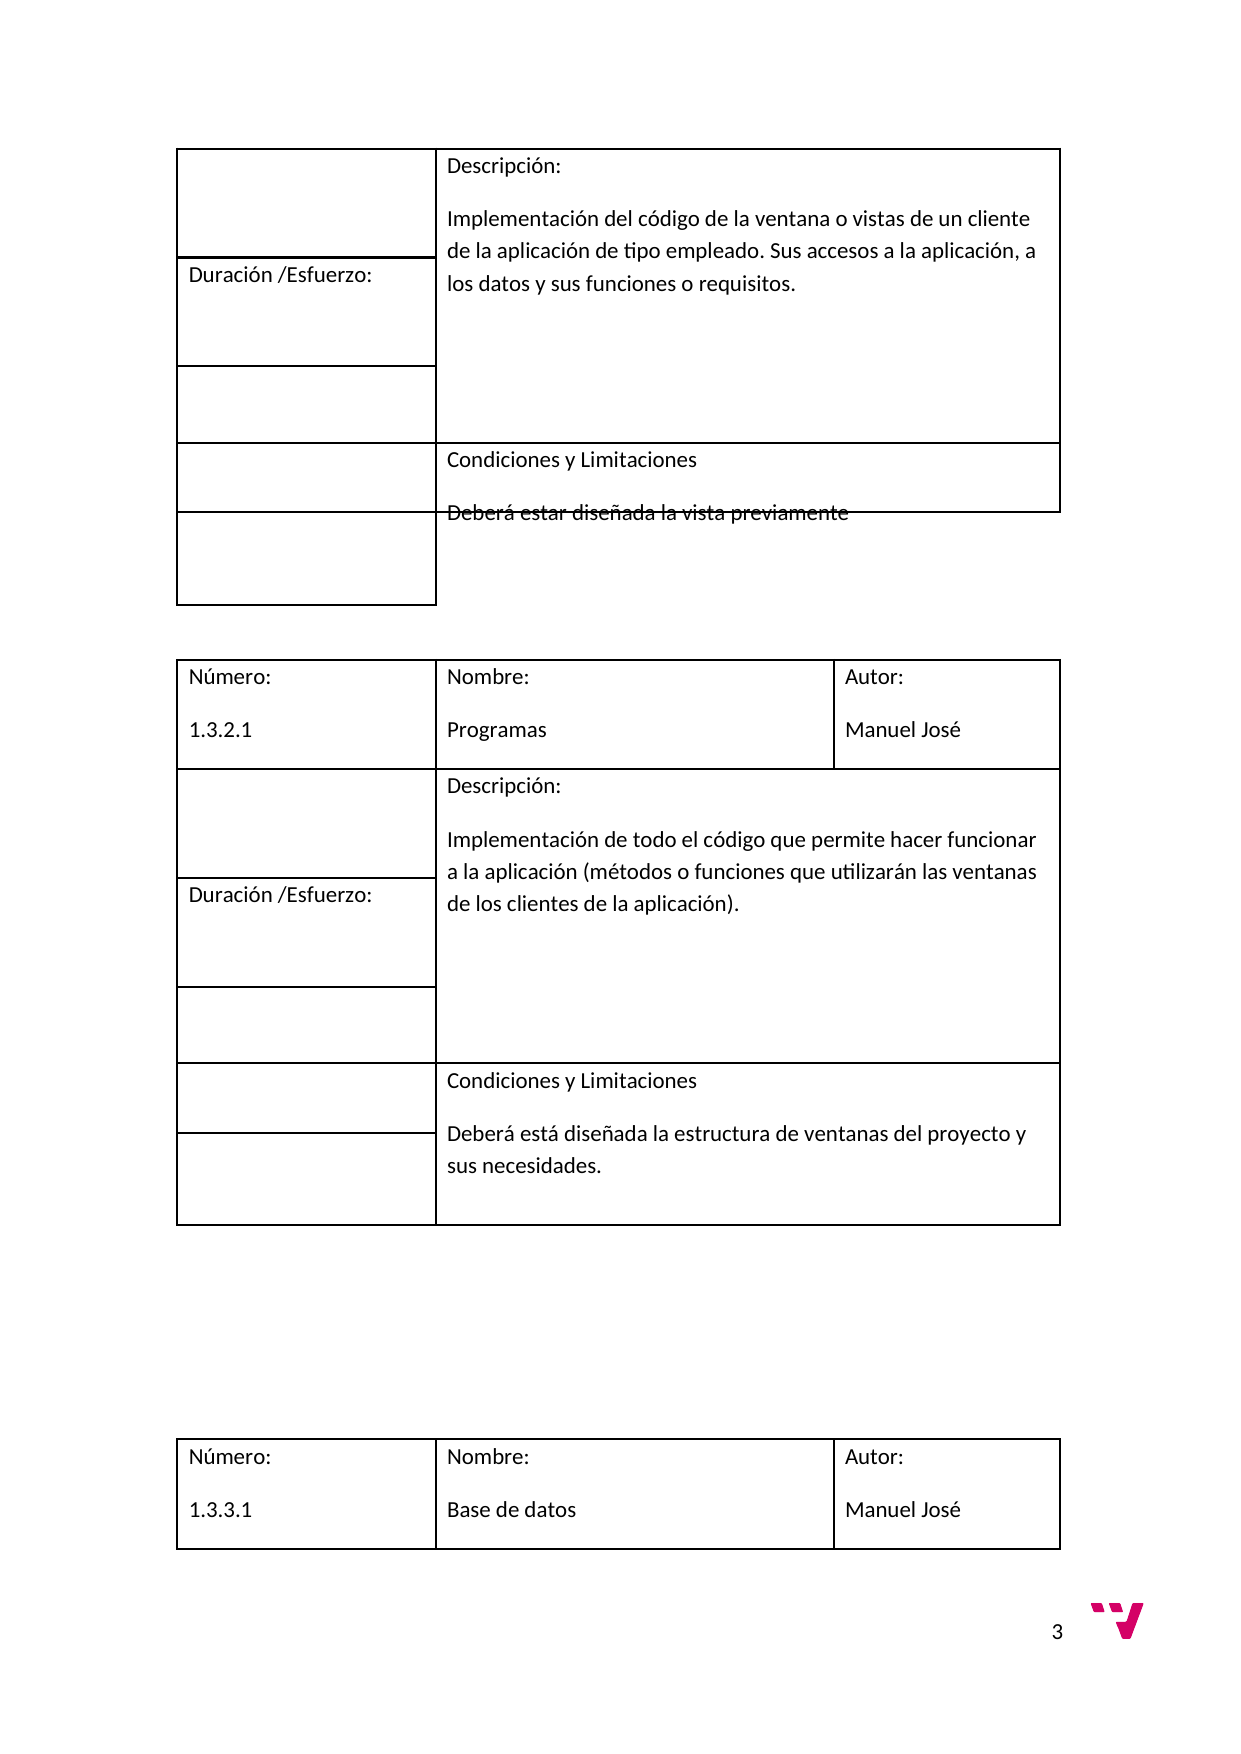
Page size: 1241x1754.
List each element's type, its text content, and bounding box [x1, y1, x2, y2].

table_header Autor: Manuel José [835, 1440, 1059, 1547]
table_cell Duración /Esfuerzo: [178, 259, 435, 365]
table_cell [178, 770, 435, 877]
table_cell Condiciones y Limitaciones Deberá estar diseñada la vista previamente [437, 444, 1059, 511]
table_cell Duración /Esfuerzo: [178, 879, 435, 986]
table_header Número: 1.3.2.1 [178, 661, 435, 768]
table_cell [178, 513, 435, 603]
table_cell [178, 1134, 435, 1224]
table_header Número: 1.3.3.1 [178, 1440, 435, 1547]
table_cell [178, 1064, 435, 1132]
table_cell [178, 444, 435, 511]
table_cell Descripción: Implementación del código de la ventana o vistas de un cliente de la aplicación de tipo empleado. Sus accesos a la aplicación, a los datos y sus funciones o requisitos. [437, 150, 1059, 442]
table_cell [178, 367, 435, 442]
table_cell [178, 150, 435, 256]
table_cell Condiciones y Limitaciones Deberá está diseñada la estructura de ventanas del proyecto y sus necesidades. [437, 1064, 1059, 1224]
table_cell [178, 988, 435, 1062]
table_header Autor: Manuel José [835, 661, 1059, 768]
table_header Nombre: Base de datos [437, 1440, 833, 1547]
table_header Nombre: Programas [437, 661, 833, 768]
table_cell Descripción: Implementación de todo el código que permite hacer funcionar a la aplicación (métodos o funciones que utilizarán las ventanas de los clientes de la aplicación). [437, 770, 1059, 1062]
